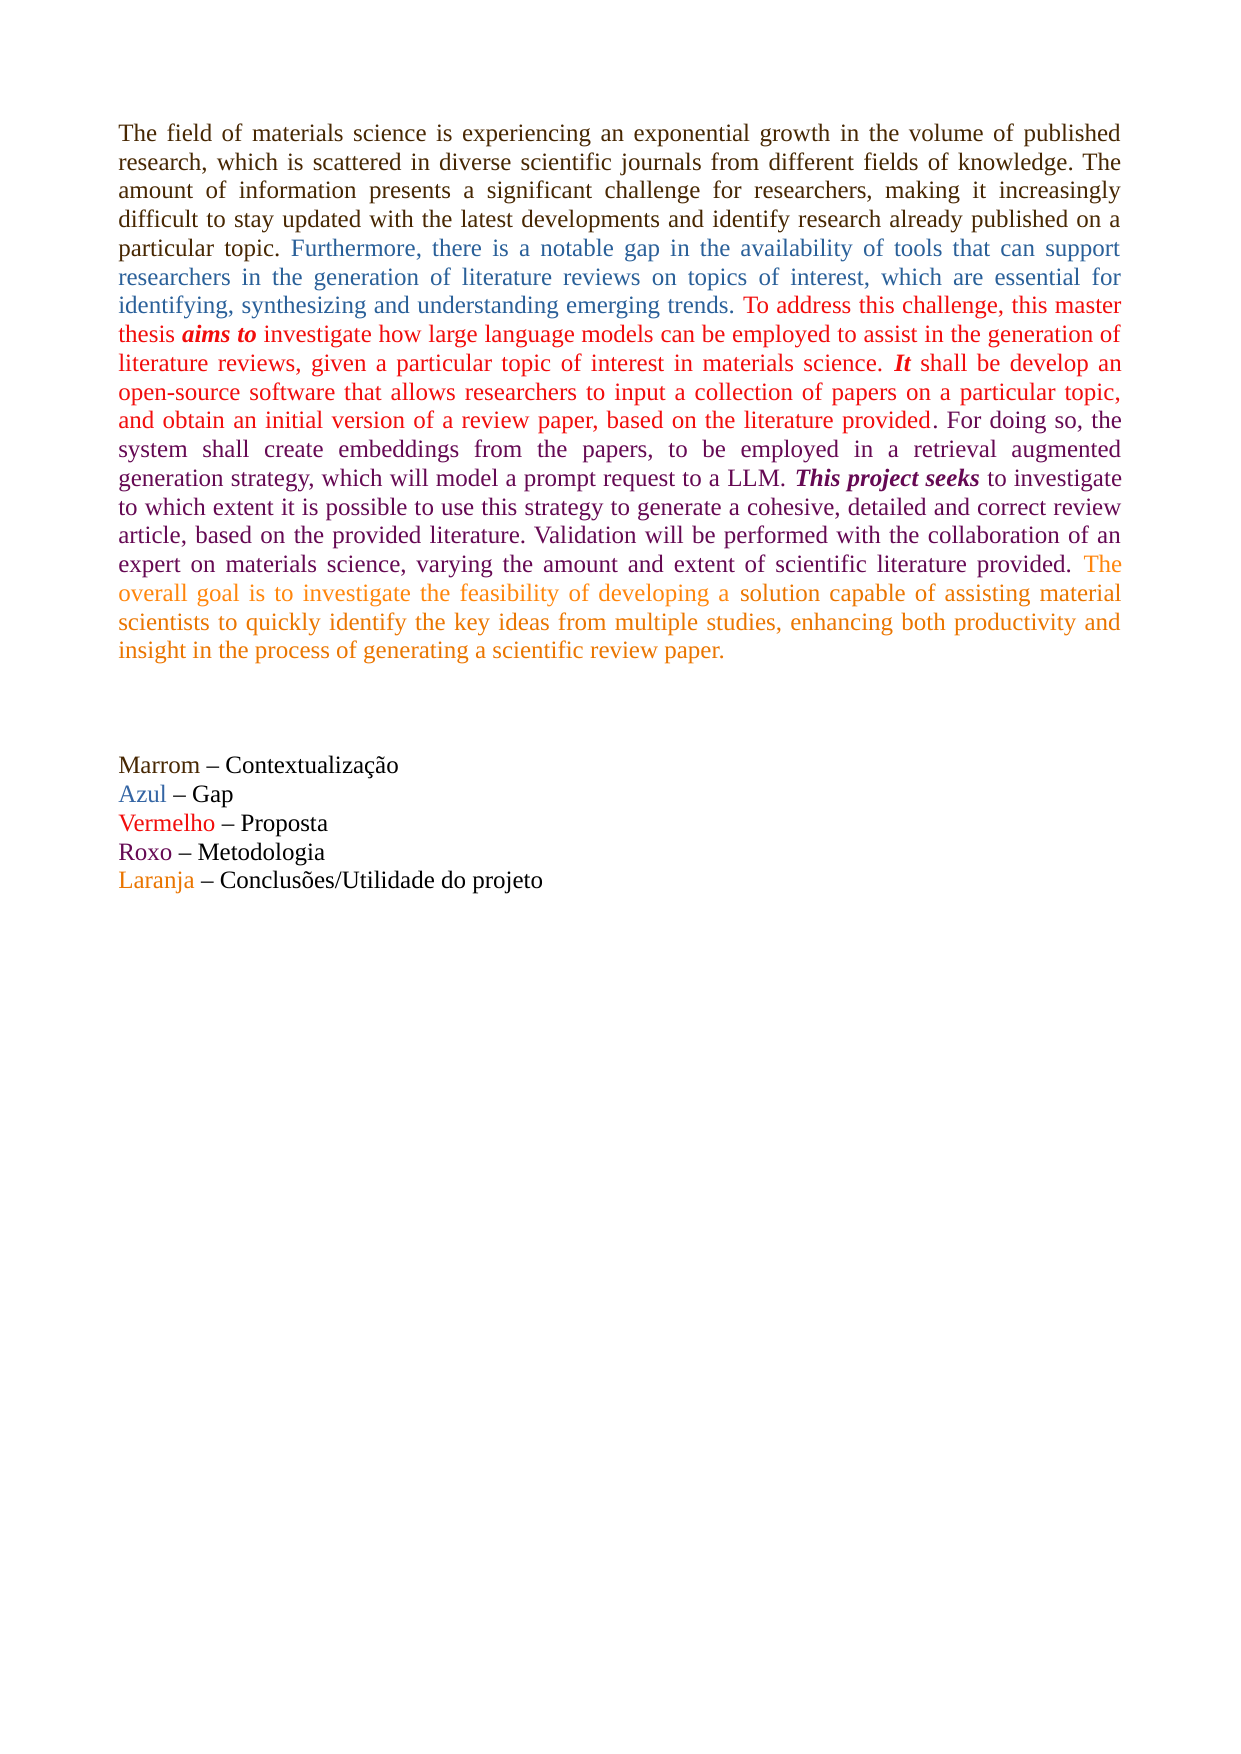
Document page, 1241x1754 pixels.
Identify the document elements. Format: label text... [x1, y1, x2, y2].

text Azul – Gap [118, 779, 1122, 808]
text The field of materials science is experiencing an exponential growth in the volume of published research, which is scattered in diverse scientific journals from different fields of knowledge. The amount of information presents a significant challenge for researchers, making it increasingly difficult to stay updated with the latest developments and identify research already published on a particular topic. Furthermore, there is a notable gap in the availability of tools that can support researchers in the generation of literature reviews on topics of interest, which are essential for identifying, synthesizing and understanding emerging trends. To address this challenge, this master thesis aims to investigate how large language models can be employed to assist in the generation of literature reviews, given a particular topic of interest in materials science. It shall be develop an open-source software that allows researchers to input a collection of papers on a particular topic, and obtain an initial version of a review paper, based on the literature provided. For doing so, the system shall create embeddings from the papers, to be employed in a retrieval augmented generation strategy, which will model a prompt request to a LLM. This project seeks to investigate to which extent it is possible to use this strategy to generate a cohesive, detailed and correct review article, based on the provided literature. Validation will be performed with the collaboration of an expert on materials science, varying the amount and extent of scientific literature provided. The overall goal is to investigate the feasibility of developing a solution capable of assisting material scientists to quickly identify the key ideas from multiple studies, enhancing both productivity and insight in the process of generating a scientific review paper. [118, 118, 1122, 664]
text Vermelho – Proposta [118, 808, 1122, 837]
text Marrom – Contextualização [118, 751, 1122, 779]
text Roxo – Metodologia [118, 837, 1122, 866]
text Laranja – Conclusões/Utilidade do projeto [118, 866, 1122, 894]
